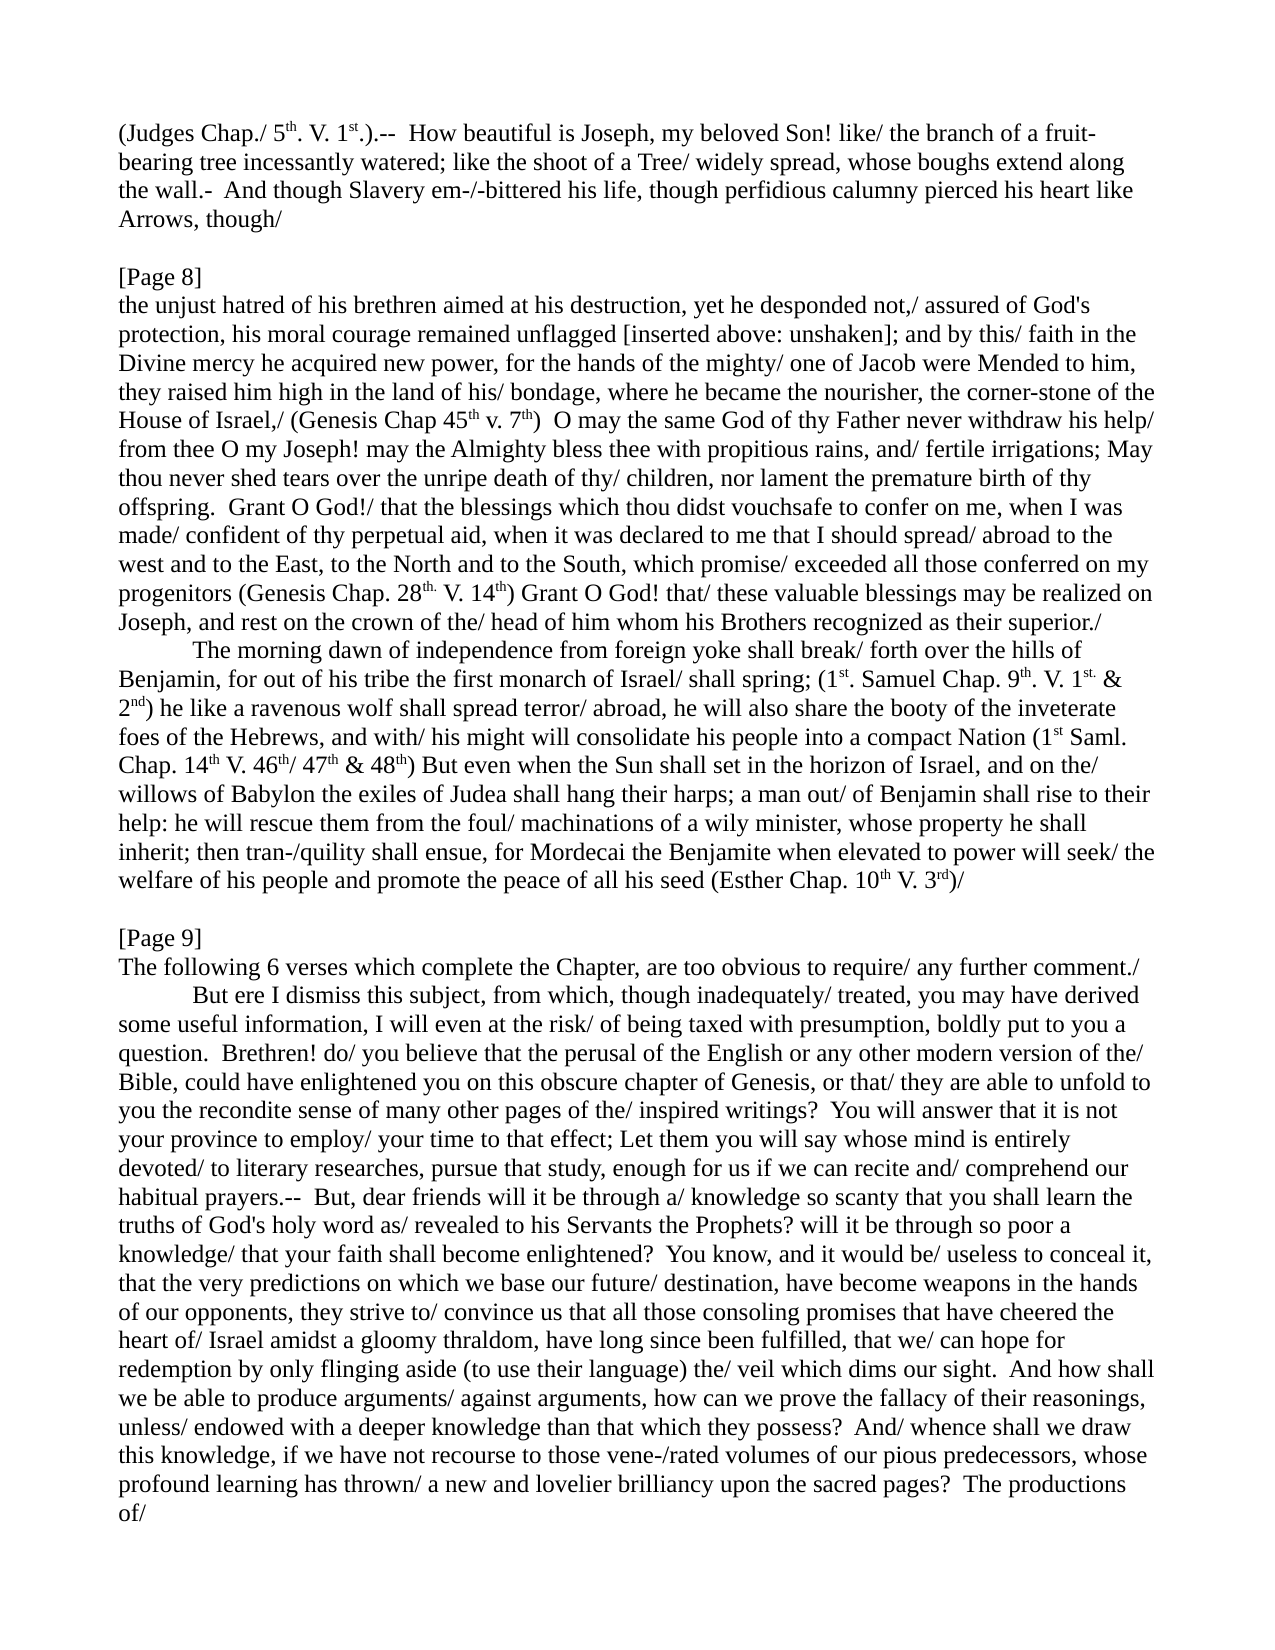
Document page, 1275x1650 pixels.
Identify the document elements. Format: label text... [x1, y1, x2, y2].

text [Page 9] [118, 923, 1157, 952]
text the unjust hatred of his brethren aimed at his destruction, yet he desponded not,/ assured of God's protection, his moral courage remained unflagged [inserted above: unshaken]; and by this/ faith in the Divine mercy he acquired new power, for the hands of the mighty/ one of Jacob were Mended to him, they raised him high in the land of his/ bondage, where he became the nourisher, the corner-stone of the House of Israel,/ (Genesis Chap 45th v. 7th) O may the same God of thy Father never withdraw his help/ from thee O my Joseph! may the Almighty bless thee with propitious rains, and/ fertile irrigations; May thou never shed tears over the unripe death of thy/ children, nor lament the premature birth of thy offspring. Grant O God!/ that the blessings which thou didst vouchsafe to confer on me, when I was made/ confident of thy perpetual aid, when it was declared to me that I should spread/ abroad to the west and to the East, to the North and to the South, which promise/ exceeded all those conferred on my progenitors (Genesis Chap. 28th. V. 14th) Grant O God! that/ these valuable blessings may be realized on Joseph, and rest on the crown of the/ head of him whom his Brothers recognized as their superior./ [118, 291, 1157, 636]
text The following 6 verses which complete the Chapter, are too obvious to require/ any further comment./ [118, 952, 1157, 981]
text But ere I dismiss this subject, from which, though inadequately/ treated, you may have derived some useful information, I will even at the risk/ of being taxed with presumption, boldly put to you a question. Brethren! do/ you believe that the perusal of the English or any other modern version of the/ Bible, could have enlightened you on this obscure chapter of Genesis, or that/ they are able to unfold to you the recondite sense of many other pages of the/ inspired writings? You will answer that it is not your province to employ/ your time to that effect; Let them you will say whose mind is entirely devoted/ to literary researches, pursue that study, enough for us if we can recite and/ comprehend our habitual prayers.-- But, dear friends will it be through a/ knowledge so scanty that you shall learn the truths of God's holy word as/ revealed to his Servants the Prophets? will it be through so poor a knowledge/ that your faith shall become enlightened? You know, and it would be/ useless to conceal it, that the very predictions on which we base our future/ destination, have become weapons in the hands of our opponents, they strive to/ convince us that all those consoling promises that have cheered the heart of/ Israel amidst a gloomy thraldom, have long since been fulfilled, that we/ can hope for redemption by only flinging aside (to use their language) the/ veil which dims our sight. And how shall we be able to produce arguments/ against arguments, how can we prove the fallacy of their reasonings, unless/ endowed with a deeper knowledge than that which they possess? And/ whence shall we draw this knowledge, if we have not recourse to those vene-/rated volumes of our pious predecessors, whose profound learning has thrown/ a new and lovelier brilliancy upon the sacred pages? The productions of/ [118, 981, 1157, 1527]
text [Page 8] [118, 262, 1157, 291]
text (Judges Chap./ 5th. V. 1st.).-- How beautiful is Joseph, my beloved Son! like/ the branch of a fruit-bearing tree incessantly watered; like the shoot of a Tree/ widely spread, whose boughs extend along the wall.- And though Slavery em-/-bittered his life, though perfidious calumny pierced his heart like Arrows, though/ [118, 118, 1157, 233]
text The morning dawn of independence from foreign yoke shall break/ forth over the hills of Benjamin, for out of his tribe the first monarch of Israel/ shall spring; (1st. Samuel Chap. 9th. V. 1st. & 2nd) he like a ravenous wolf shall spread terror/ abroad, he will also share the booty of the inveterate foes of the Hebrews, and with/ his might will consolidate his people into a compact Nation (1st Saml. Chap. 14th V. 46th/ 47th & 48th) But even when the Sun shall set in the horizon of Israel, and on the/ willows of Babylon the exiles of Judea shall hang their harps; a man out/ of Benjamin shall rise to their help: he will rescue them from the foul/ machinations of a wily minister, whose property he shall inherit; then tran-/quility shall ensue, for Mordecai the Benjamite when elevated to power will seek/ the welfare of his people and promote the peace of all his seed (Esther Chap. 10th V. 3rd)/ [118, 636, 1157, 894]
